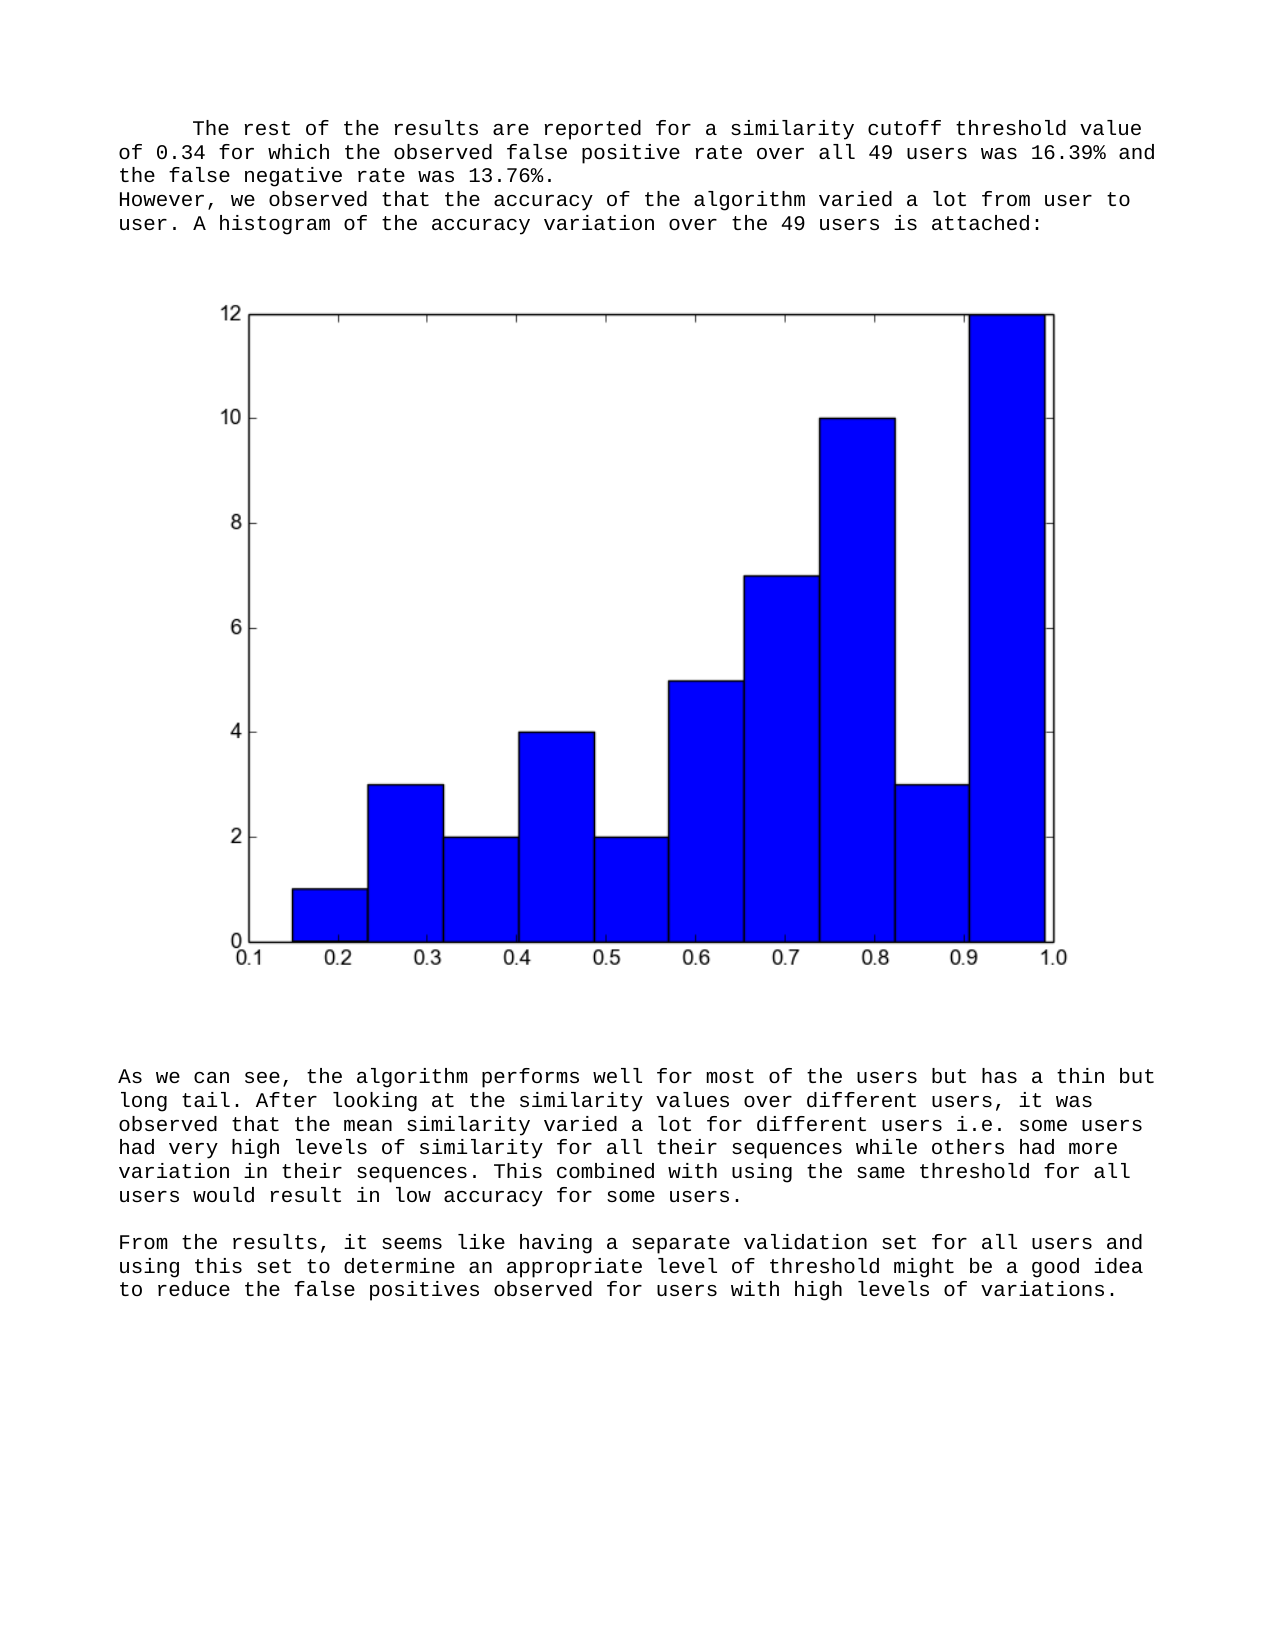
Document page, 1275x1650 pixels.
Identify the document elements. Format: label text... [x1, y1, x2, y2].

text As we can see, the algorithm performs well for most of the users but has a thin but long tail. After looking at the similarity values over different users, it was observed that the mean similarity varied a lot for different users i.e. some users had very high levels of similarity for all their sequences while others had more variation in their sequences. This combined with using the same threshold for all users would result in low accuracy for some users. [118, 1066, 1157, 1208]
text The rest of the results are reported for a similarity cutoff threshold value of 0.34 for which the observed false positive rate over all 49 users was 16.39% and the false negative rate was 13.76%. [118, 118, 1157, 189]
picture [118, 236, 1157, 1020]
text From the results, it seems like having a separate validation set for all users and using this set to determine an appropriate level of threshold might be a good idea to reduce the false positives observed for users with high levels of variations. [118, 1232, 1157, 1303]
text However, we observed that the accuracy of the algorithm varied a lot from user to user. A histogram of the accuracy variation over the 49 users is attached: [118, 189, 1157, 236]
